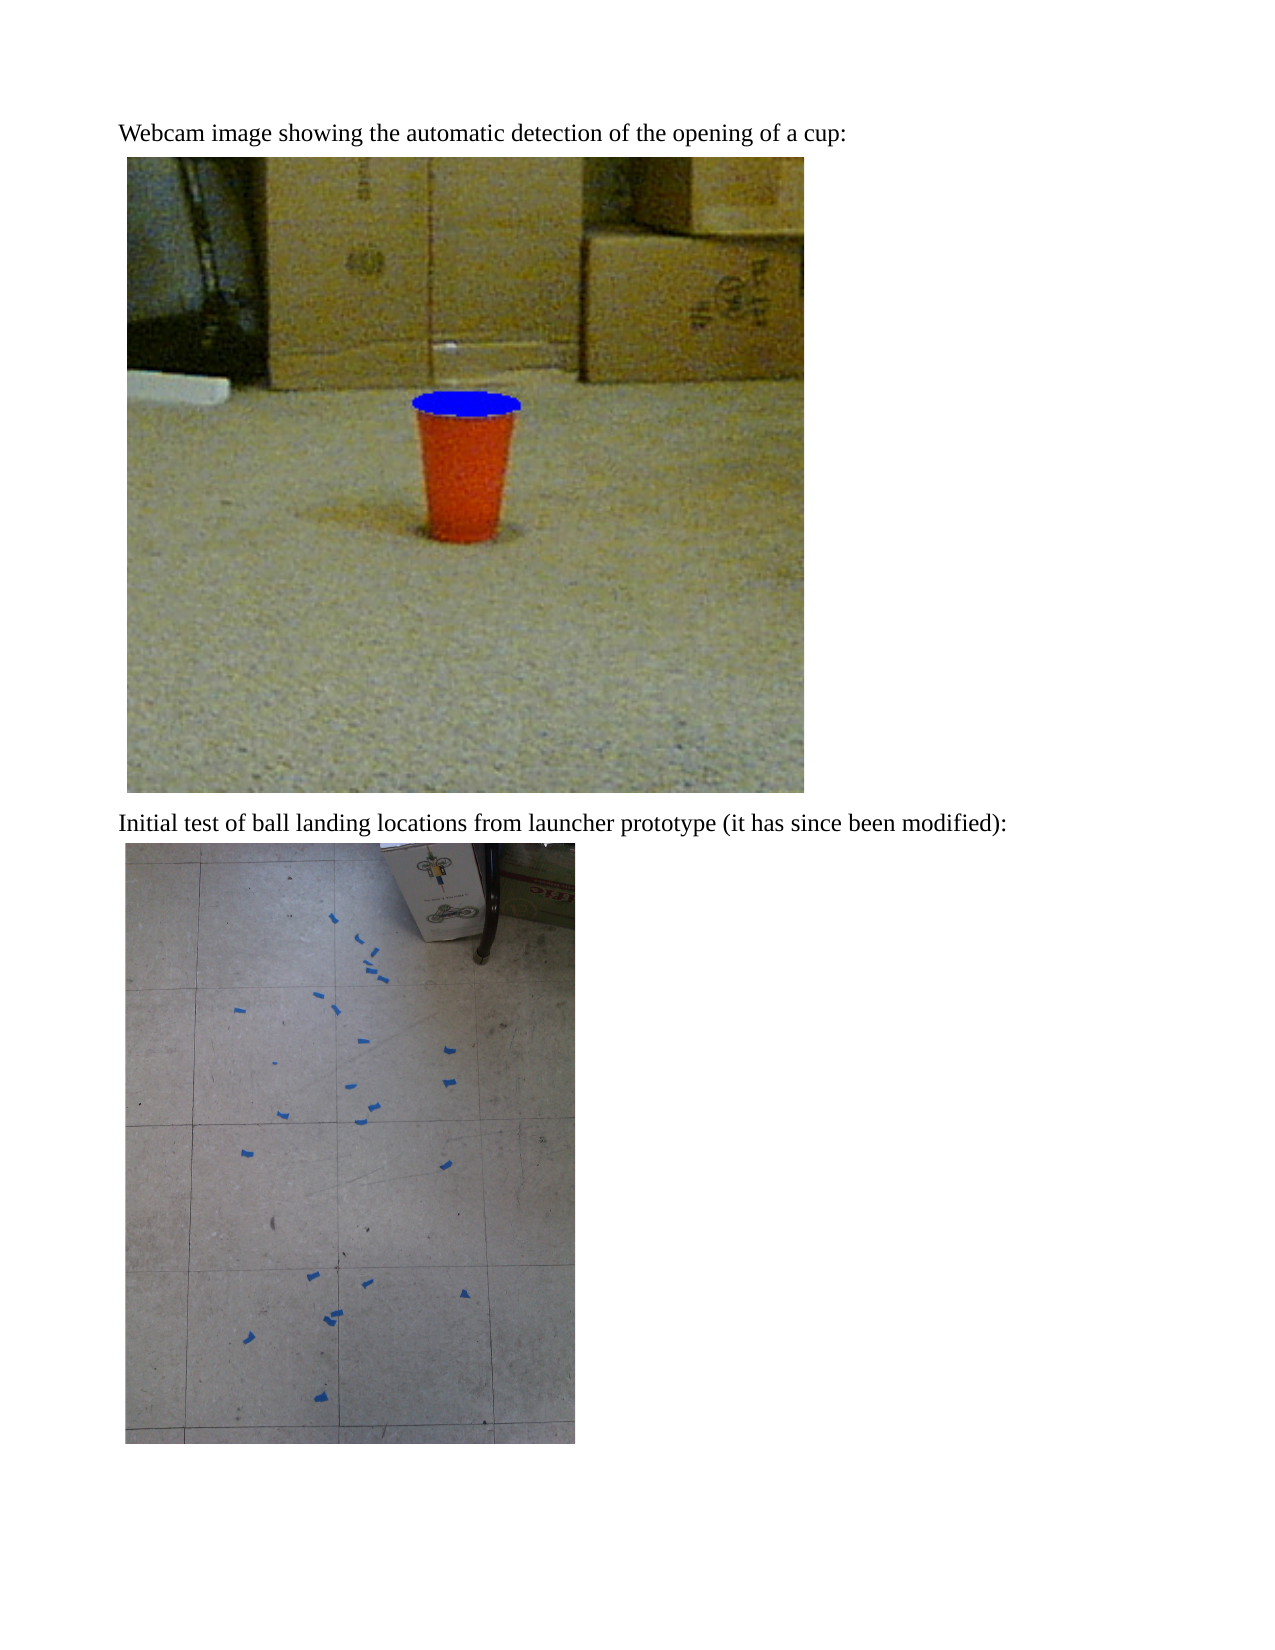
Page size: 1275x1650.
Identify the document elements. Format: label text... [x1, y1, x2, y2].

picture [125, 843, 576, 1444]
text Initial test of ball landing locations from launcher prototype (it has since been modified): [118, 808, 1157, 837]
picture [127, 157, 805, 793]
text Webcam image showing the automatic detection of the opening of a cup: [118, 118, 1157, 147]
